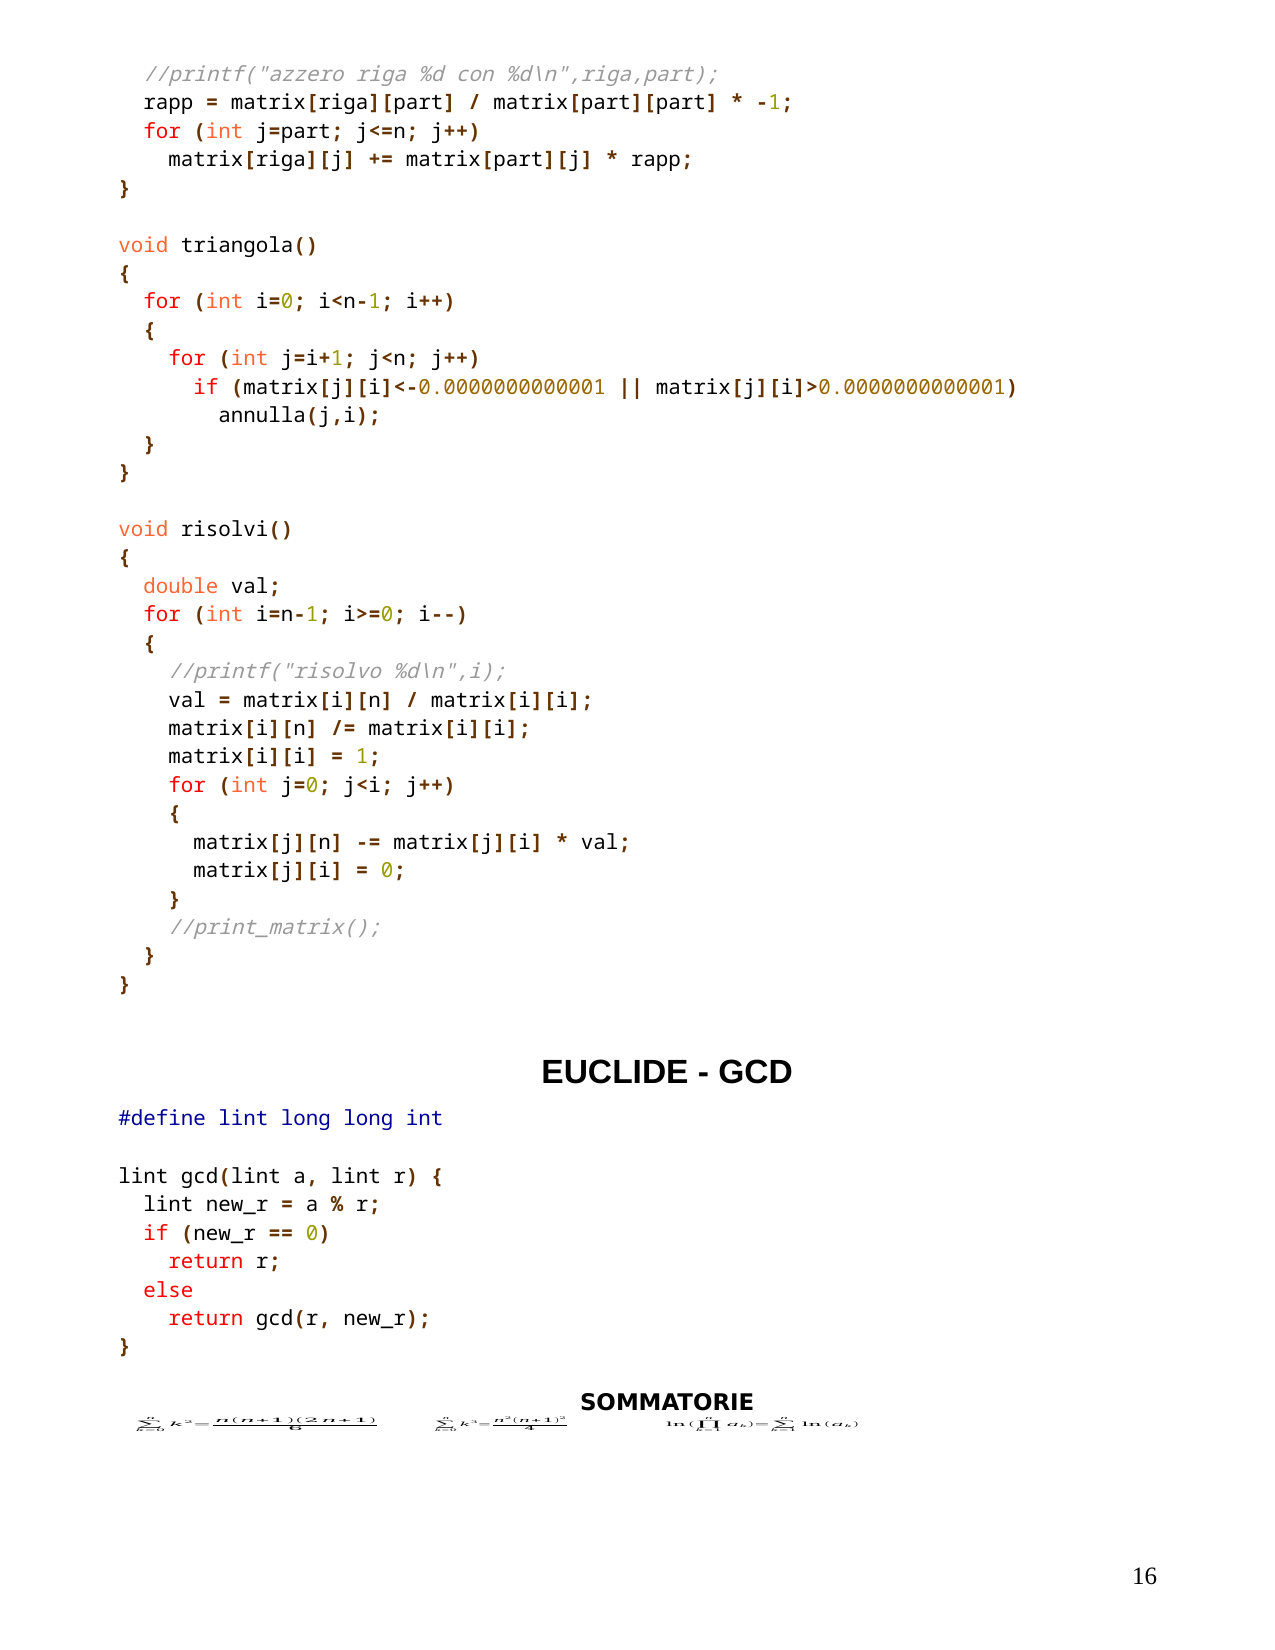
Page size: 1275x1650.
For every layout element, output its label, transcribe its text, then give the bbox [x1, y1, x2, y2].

text } [118, 429, 1216, 457]
text matrix[riga][j] += matrix[part][j] * rapp; [118, 144, 1216, 173]
text matrix[j][n] -= matrix[j][i] * val; [118, 827, 1216, 855]
text { [118, 628, 1216, 656]
text matrix[i][i] = 1; [118, 742, 1216, 770]
text else [118, 1275, 1216, 1303]
text if (matrix[j][i]<-0.0000000000001 || matrix[j][i]>0.0000000000001) [118, 372, 1216, 400]
text void risolvi() [118, 514, 1216, 542]
text for (int i=0; i<n-1; i++) [118, 287, 1216, 315]
text for (int j=i+1; j<n; j++) [118, 343, 1216, 372]
text for (int i=n-1; i>=0; i--) [118, 599, 1216, 628]
text for (int j=0; j<i; j++) [118, 770, 1216, 798]
text SOMMATORIE [118, 1389, 1216, 1416]
text if (new_r == 0) [118, 1218, 1216, 1246]
text } [118, 1332, 1216, 1360]
text return r; [118, 1246, 1216, 1275]
text } [118, 884, 1216, 912]
text for (int j=part; j<=n; j++) [118, 116, 1216, 144]
text //print_matrix(); [118, 912, 1216, 941]
text //printf("risolvo %d\n",i); [118, 656, 1216, 685]
text lint gcd(lint a, lint r) { [118, 1161, 1216, 1189]
text { [118, 798, 1216, 827]
text double val; [118, 571, 1216, 599]
text matrix[j][i] = 0; [118, 855, 1216, 884]
text { [118, 315, 1216, 343]
text } [118, 941, 1216, 969]
text void triangola() [118, 230, 1216, 258]
text return gcd(r, new_r); [118, 1303, 1216, 1332]
text } [118, 457, 1216, 486]
subtitle EUCLIDE - GCD [118, 1052, 1216, 1091]
text matrix[i][n] /= matrix[i][i]; [118, 713, 1216, 742]
text //printf("azzero riga %d con %d\n",riga,part); [118, 59, 1216, 87]
text { [118, 542, 1216, 571]
text annulla(j,i); [118, 400, 1216, 429]
text { [118, 258, 1216, 287]
text lint new_r = a % r; [118, 1189, 1216, 1218]
text } [118, 173, 1216, 201]
text } [118, 969, 1216, 997]
text val = matrix[i][n] / matrix[i][i]; [118, 685, 1216, 713]
text rapp = matrix[riga][part] / matrix[part][part] * -1; [118, 87, 1216, 116]
text #define lint long long int [118, 1103, 1216, 1132]
